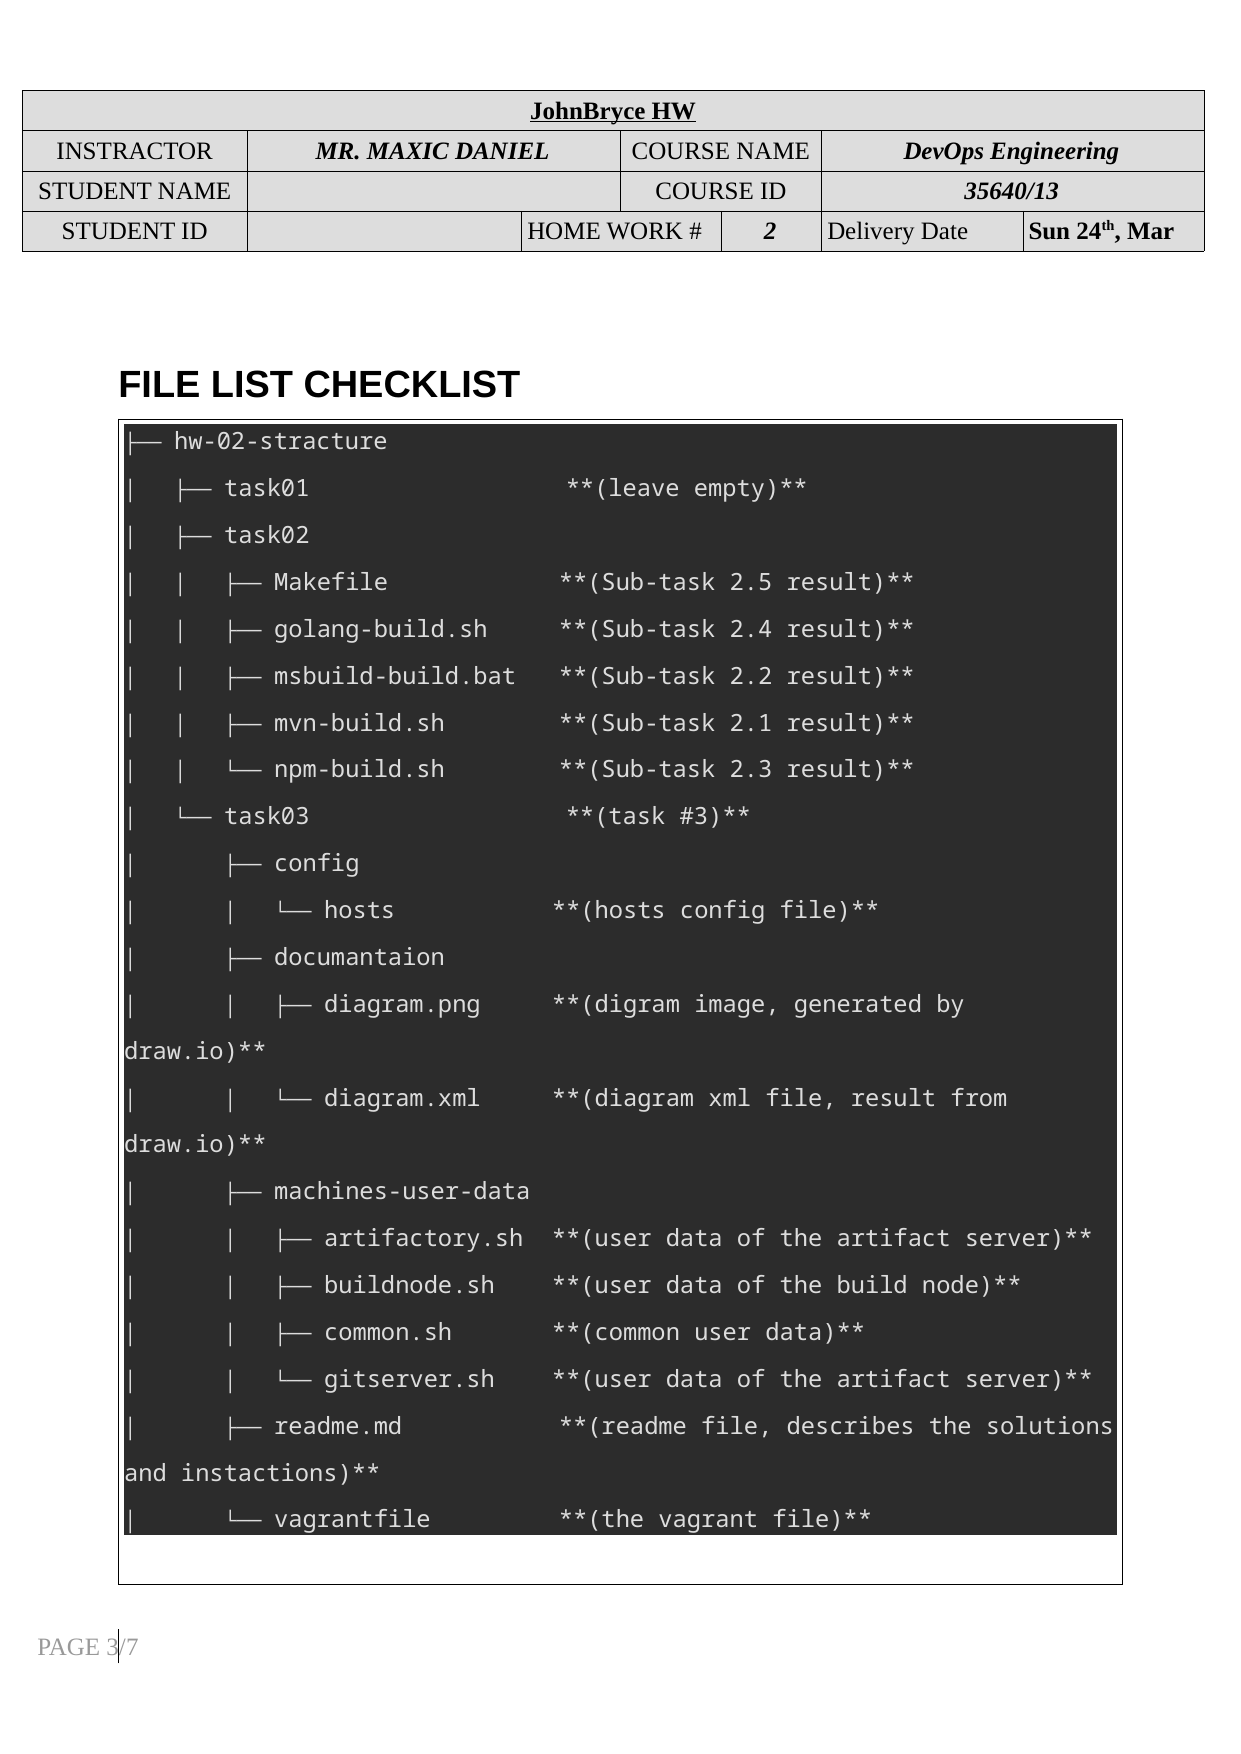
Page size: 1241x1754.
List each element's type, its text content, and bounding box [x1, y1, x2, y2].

table_header ├── hw-02-stracture │ ├── task01 **(leave empty)** │ ├── task02 │ │ ├── Makefile **(Sub-task 2.5 result)** │ │ ├── golang-build.sh **(Sub-task 2.4 result)** │ │ ├── msbuild-build.bat **(Sub-task 2.2 result)** │ │ ├── mvn-build.sh **(Sub-task 2.1 result)** │ │ └── npm-build.sh **(Sub-task 2.3 result)** │ └── task03 **(task #3)** │ ├── config │ │ └── hosts **(hosts config file)** │ ├── documantaion │ │ ├── diagram.png **(digram image, generated by draw.io)** │ │ └── diagram.xml **(diagram xml file, result from draw.io)** │ ├── machines-user-data │ │ ├── artifactory.sh **(user data of the artifact server)** │ │ ├── buildnode.sh **(user data of the build node)** │ │ ├── common.sh **(common user data)** │ │ └── gitserver.sh **(user data of the artifact server)** │ ├── readme.md **(readme file, describes the solutions and instactions)** │ └── vagrantfile **(the vagrant file)** [119, 420, 1122, 1584]
subtitle FILE LIST CHECKLIST [118, 362, 1122, 406]
